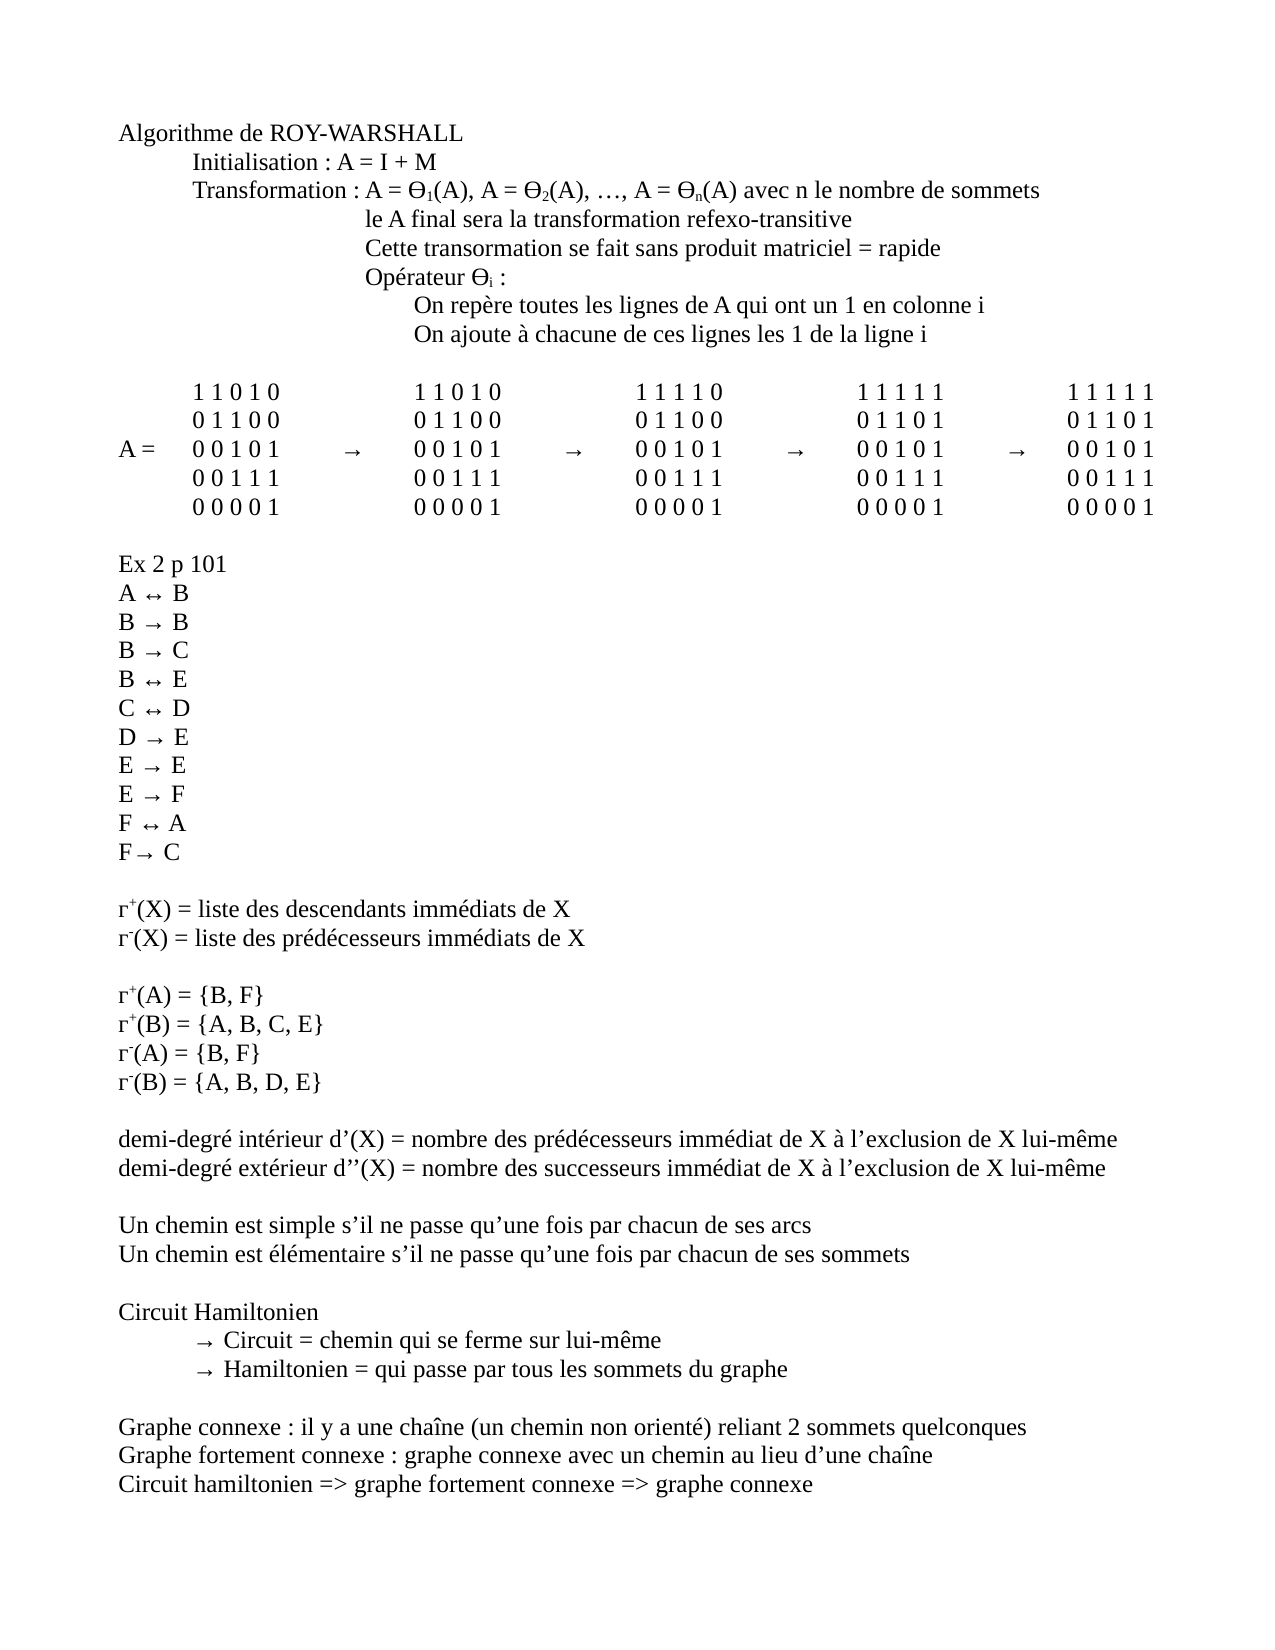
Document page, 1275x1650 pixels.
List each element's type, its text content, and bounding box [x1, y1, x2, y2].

text Cette transormation se fait sans produit matriciel = rapide [118, 233, 1157, 262]
text D → E [118, 722, 1157, 751]
text ᴦ-(A) = {B, F} [118, 1038, 1157, 1067]
text B → C [118, 636, 1157, 664]
text ᴦ-(X) = liste des prédécesseurs immédiats de X [118, 923, 1157, 952]
text ᴦ+(X) = liste des descendants immédiats de X [118, 894, 1157, 923]
text 0 0 0 0 1 0 0 0 0 1 0 0 0 0 1 0 0 0 0 1 0 0 0 0 1 [118, 492, 1157, 521]
text 0 0 1 1 1 0 0 1 1 1 0 0 1 1 1 0 0 1 1 1 0 0 1 1 1 [118, 463, 1157, 492]
text ᴦ+(B) = {A, B, C, E} [118, 1009, 1157, 1038]
text A = 0 0 1 0 1 → 0 0 1 0 1 → 0 0 1 0 1 → 0 0 1 0 1 → 0 0 1 0 1 [118, 434, 1157, 463]
text On repère toutes les lignes de A qui ont un 1 en colonne i [118, 291, 1157, 319]
text Ex 2 p 101 [118, 549, 1157, 578]
text Graphe connexe : il y a une chaîne (un chemin non orienté) reliant 2 sommets quelconques [118, 1412, 1157, 1441]
text Circuit Hamiltonien [118, 1297, 1157, 1326]
text Circuit hamiltonien => graphe fortement connexe => graphe connexe [118, 1469, 1157, 1498]
text C ↔ D [118, 693, 1157, 722]
text 0 1 1 0 0 0 1 1 0 0 0 1 1 0 0 0 1 1 0 1 0 1 1 0 1 [118, 406, 1157, 434]
text F→ C [118, 837, 1157, 866]
text F ↔ A [118, 808, 1157, 837]
text Un chemin est élémentaire s’il ne passe qu’une fois par chacun de ses sommets [118, 1239, 1157, 1268]
text demi-degré extérieur d’’(X) = nombre des successeurs immédiat de X à l’exclusion de X lui-même [118, 1153, 1157, 1182]
text On ajoute à chacune de ces lignes les 1 de la ligne i [118, 319, 1157, 348]
text B → B [118, 607, 1157, 636]
text Un chemin est simple s’il ne passe qu’une fois par chacun de ses arcs [118, 1211, 1157, 1239]
text → Circuit = chemin qui se ferme sur lui-même [118, 1326, 1157, 1354]
text Graphe fortement connexe : graphe connexe avec un chemin au lieu d’une chaîne [118, 1441, 1157, 1469]
text Algorithme de ROY-WARSHALL [118, 118, 1157, 147]
text ᴦ+(A) = {B, F} [118, 981, 1157, 1009]
text le A final sera la transformation refexo-transitive [118, 204, 1157, 233]
text Initialisation : A = I + M [118, 147, 1157, 176]
text 1 1 0 1 0 1 1 0 1 0 1 1 1 1 0 1 1 1 1 1 1 1 1 1 1 [118, 377, 1157, 406]
text A ↔ B [118, 578, 1157, 607]
text demi-degré intérieur d’(X) = nombre des prédécesseurs immédiat de X à l’exclusion de X lui-même [118, 1124, 1157, 1153]
text E → F [118, 779, 1157, 808]
text Transformation : A = ϴ1(A), A = ϴ2(A), …, A = ϴn(A) avec n le nombre de sommets [118, 176, 1157, 204]
text ᴦ-(B) = {A, B, D, E} [118, 1067, 1157, 1096]
text E → E [118, 751, 1157, 779]
text B ↔ E [118, 664, 1157, 693]
text Opérateur ϴi : [118, 262, 1157, 291]
text → Hamiltonien = qui passe par tous les sommets du graphe [118, 1354, 1157, 1383]
